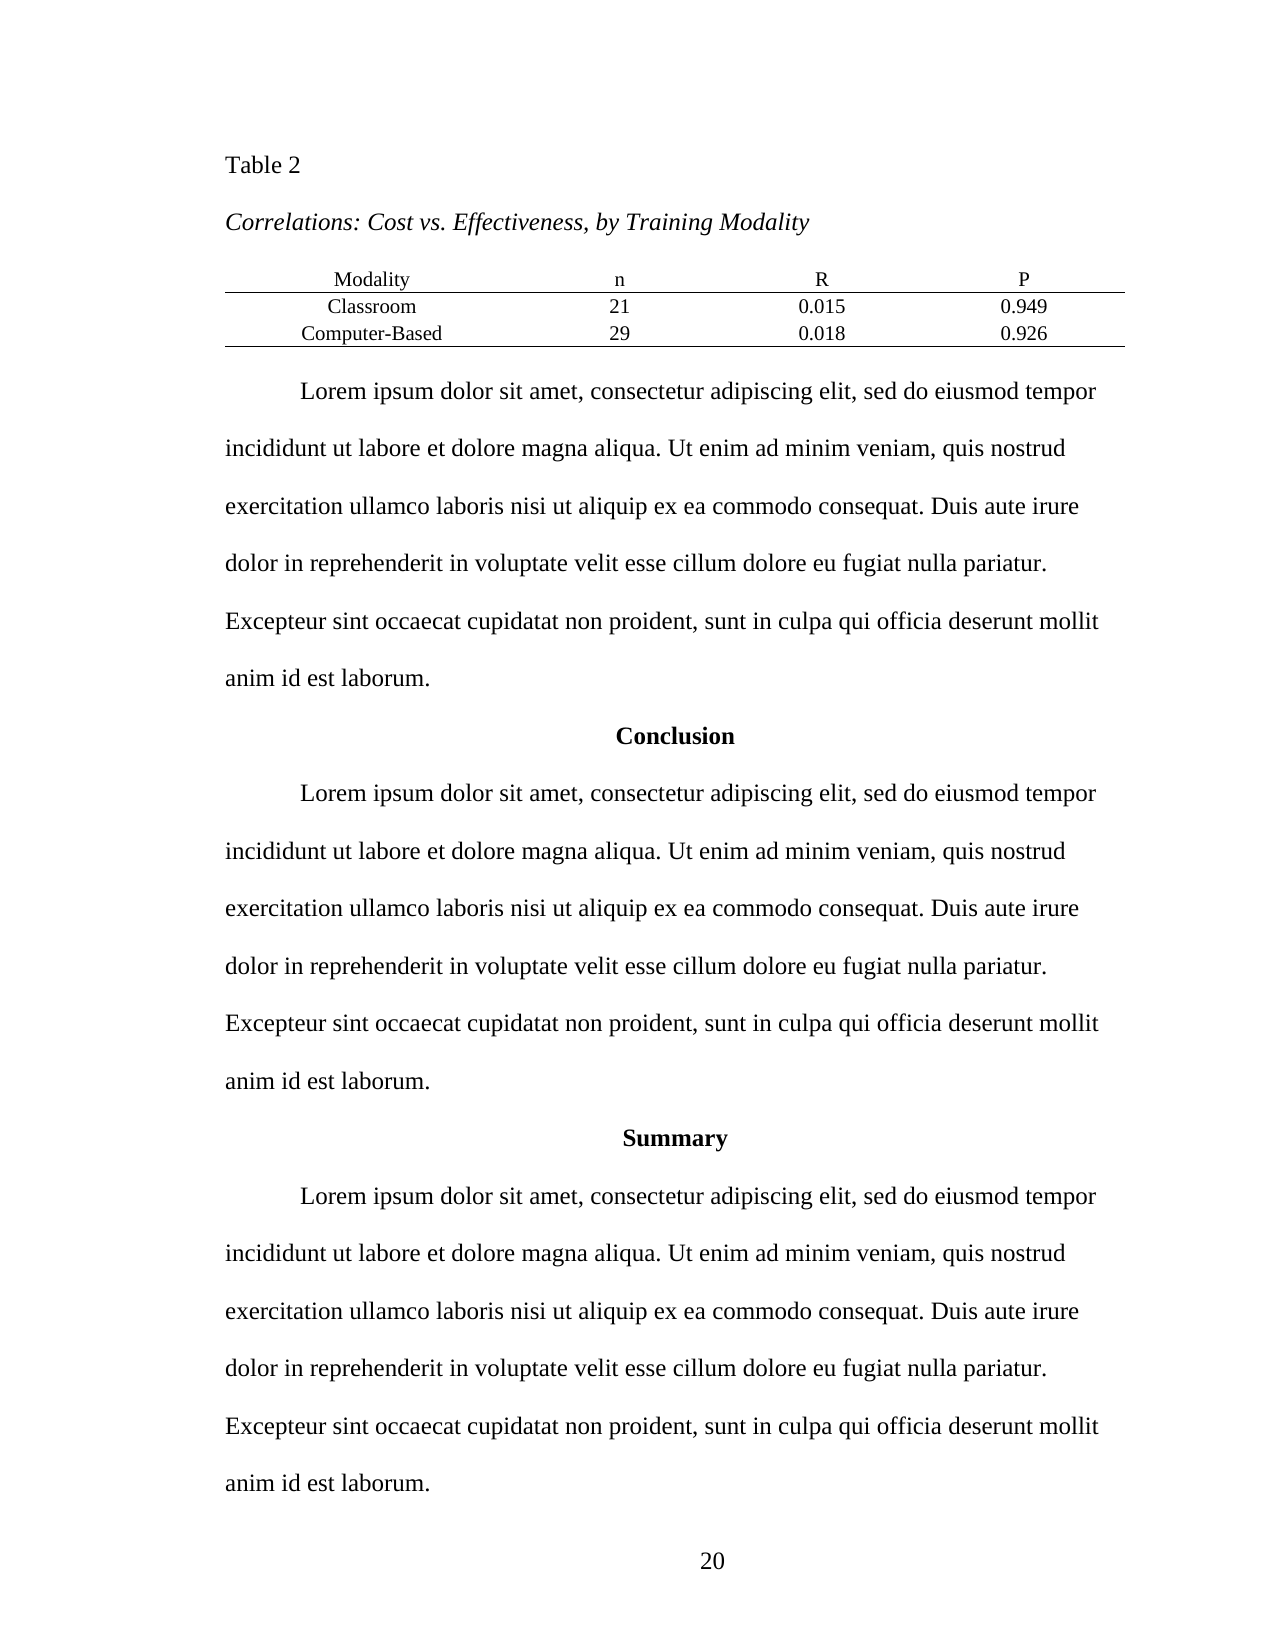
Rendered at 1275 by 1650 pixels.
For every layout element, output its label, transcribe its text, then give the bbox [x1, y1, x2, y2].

table_cell 29 [519, 319, 721, 346]
table_header n [519, 265, 721, 292]
table_cell Computer-Based [225, 319, 518, 346]
table_cell Classroom [225, 293, 518, 319]
text Table 2 [225, 150, 1125, 179]
table_cell 0.018 [721, 319, 923, 346]
text Correlations: Cost vs. Effectiveness, by Training Modality [225, 207, 1125, 236]
table_header Modality [225, 265, 518, 292]
text Lorem ipsum dolor sit amet, consectetur adipiscing elit, sed do eiusmod tempor incididunt ut labore et dolore magna aliqua. Ut enim ad minim veniam, quis nostrud exercitation ullamco laboris nisi ut aliquip ex ea commodo consequat. Duis aute irure dolor in reprehenderit in voluptate velit esse cillum dolore eu fugiat nulla pariatur. Excepteur sint occaecat cupidatat non proident, sunt in culpa qui officia deserunt mollit anim id est laborum. [225, 778, 1125, 1095]
text Table 2: Correlations, Cost vs. Effectiveness by Training Modality [905, 179, 1125, 207]
subtitle Summary [225, 1123, 1125, 1152]
text Lorem ipsum dolor sit amet, consectetur adipiscing elit, sed do eiusmod tempor incididunt ut labore et dolore magna aliqua. Ut enim ad minim veniam, quis nostrud exercitation ullamco laboris nisi ut aliquip ex ea commodo consequat. Duis aute irure dolor in reprehenderit in voluptate velit esse cillum dolore eu fugiat nulla pariatur. Excepteur sint occaecat cupidatat non proident, sunt in culpa qui officia deserunt mollit anim id est laborum. [225, 1181, 1125, 1497]
table_header P [923, 265, 1125, 292]
table_cell 0.015 [721, 293, 923, 319]
table_header R [721, 265, 923, 292]
table_cell 21 [519, 293, 721, 319]
subtitle Conclusion [225, 721, 1125, 750]
text Lorem ipsum dolor sit amet, consectetur adipiscing elit, sed do eiusmod tempor incididunt ut labore et dolore magna aliqua. Ut enim ad minim veniam, quis nostrud exercitation ullamco laboris nisi ut aliquip ex ea commodo consequat. Duis aute irure dolor in reprehenderit in voluptate velit esse cillum dolore eu fugiat nulla pariatur. Excepteur sint occaecat cupidatat non proident, sunt in culpa qui officia deserunt mollit anim id est laborum. [225, 376, 1125, 692]
table_cell 0.926 [923, 319, 1125, 346]
table_cell 0.949 [923, 293, 1125, 319]
